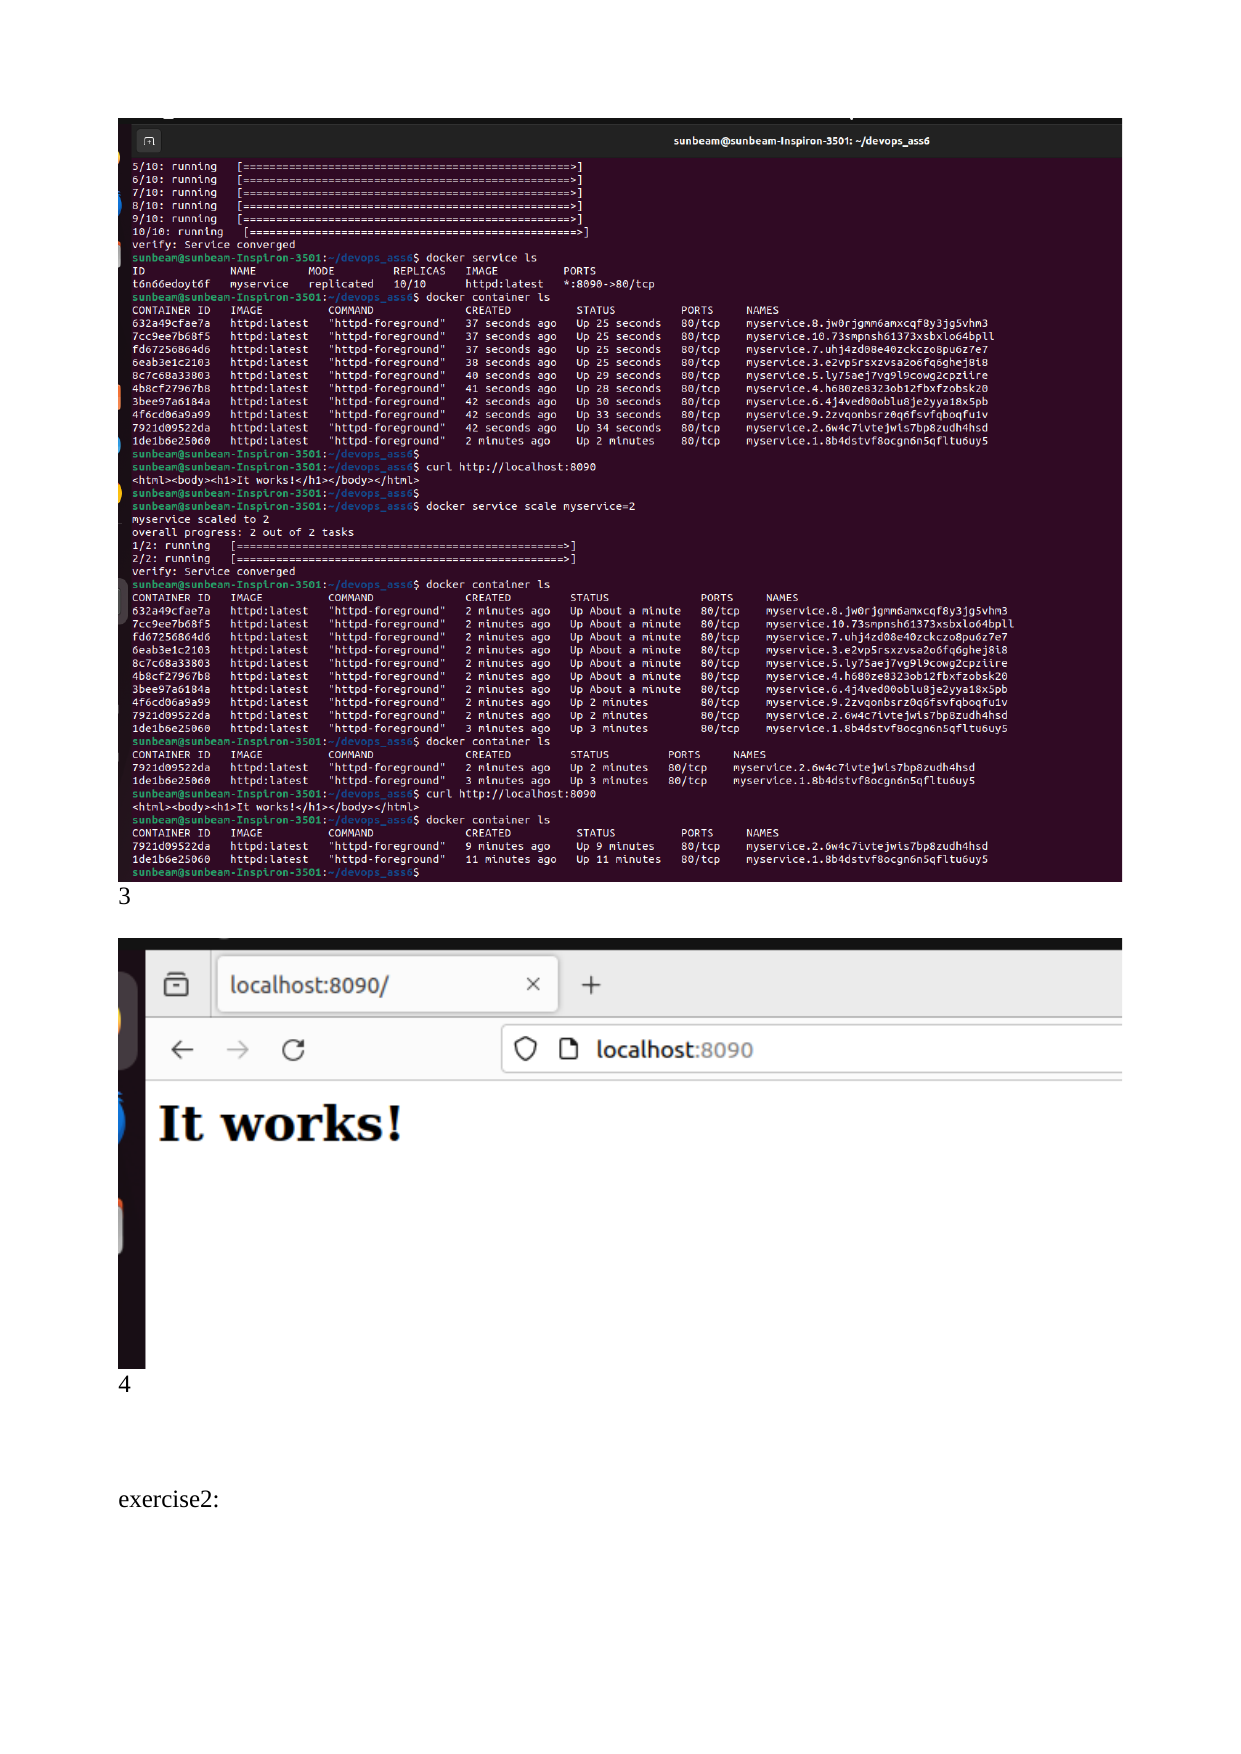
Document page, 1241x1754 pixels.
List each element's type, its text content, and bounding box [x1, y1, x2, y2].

picture [118, 938, 1123, 1369]
picture [118, 118, 1123, 882]
text 4 [118, 1369, 1122, 1398]
text exercise2: [118, 1484, 1122, 1513]
text 3 [118, 882, 1122, 910]
